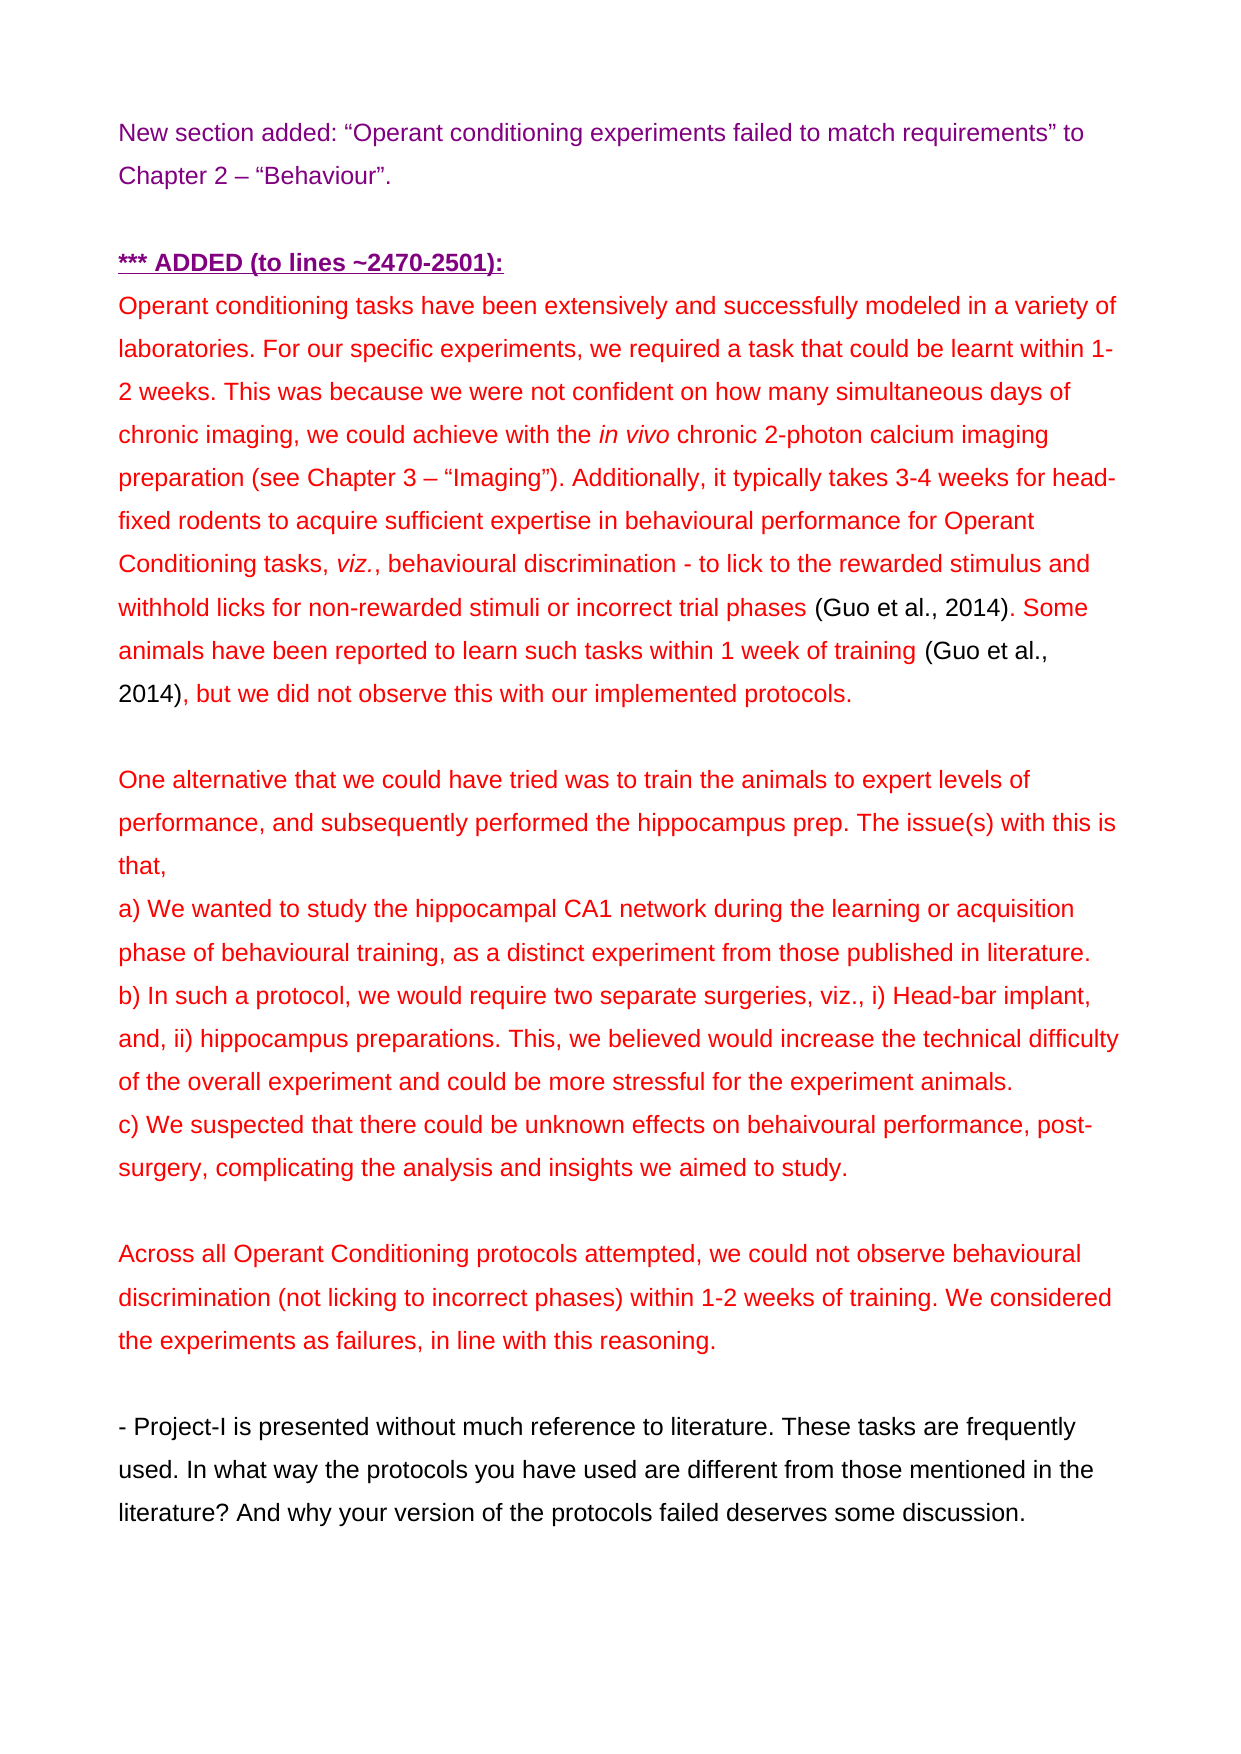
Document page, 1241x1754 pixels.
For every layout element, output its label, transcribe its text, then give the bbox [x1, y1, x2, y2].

text *** ADDED (to lines ~2470-2501): [118, 247, 1122, 276]
text a) We wanted to study the hippocampal CA1 network during the learning or acquisition phase of behavioural training, as a distinct experiment from those published in literature. [118, 894, 1122, 966]
text c) We suspected that there could be unknown effects on behaivoural performance, post-surgery, complicating the analysis and insights we aimed to study. [118, 1110, 1122, 1182]
text New section added: “Operant conditioning experiments failed to match requirements” to Chapter 2 – “Behaviour”. [118, 118, 1122, 190]
text Operant conditioning tasks have been extensively and successfully modeled in a variety of laboratories. For our specific experiments, we required a task that could be learnt within 1-2 weeks. This was because we were not confident on how many simultaneous days of chronic imaging, we could achieve with the in vivo chronic 2-photon calcium imaging preparation (see Chapter 3 – “Imaging”). Additionally, it typically takes 3-4 weeks for head-fixed rodents to acquire sufficient expertise in behavioural performance for Operant Conditioning tasks, viz., behavioural discrimination - to lick to the rewarded stimulus and withhold licks for non-rewarded stimuli or incorrect trial phases (Guo et al., 2014). Some animals have been reported to learn such tasks within 1 week of training (Guo et al., 2014), but we did not observe this with our implemented protocols. [118, 291, 1122, 707]
text b) In such a protocol, we would require two separate surgeries, viz., i) Head-bar implant, and, ii) hippocampus preparations. This, we believed would increase the technical difficulty of the overall experiment and could be more stressful for the experiment animals. [118, 981, 1122, 1096]
text One alternative that we could have tried was to train the animals to expert levels of performance, and subsequently performed the hippocampus prep. The issue(s) with this is that, [118, 765, 1122, 880]
text - Project-I is presented without much reference to literature. These tasks are frequently used. In what way the protocols you have used are different from those mentioned in the literature? And why your version of the protocols failed deserves some discussion. [118, 1412, 1122, 1527]
text Across all Operant Conditioning protocols attempted, we could not observe behavioural discrimination (not licking to incorrect phases) within 1-2 weeks of training. We considered the experiments as failures, in line with this reasoning. [118, 1239, 1122, 1354]
